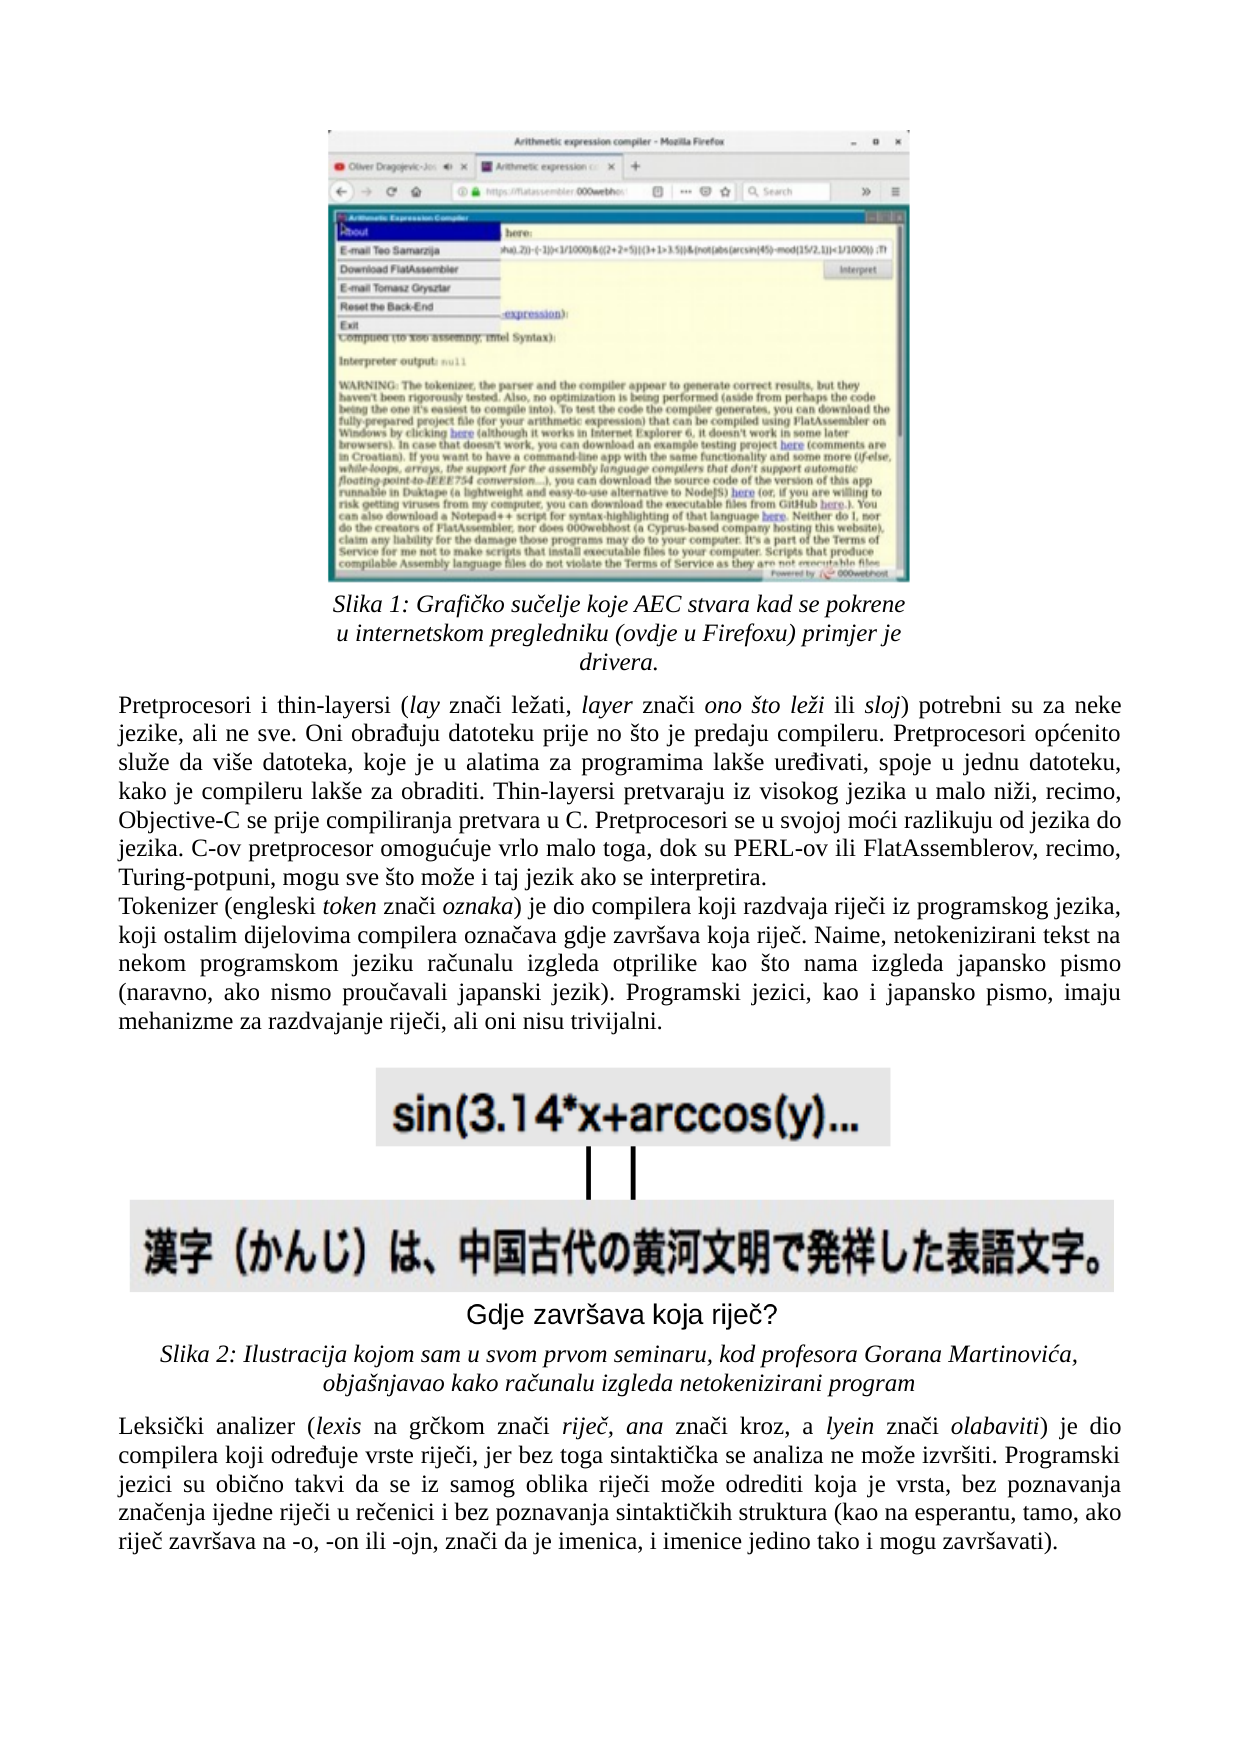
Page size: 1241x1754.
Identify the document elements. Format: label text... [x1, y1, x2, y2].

text Slika 1: Grafičko sučelje koje AEC stvara kad se pokrene u internetskom pregledniku (ovdje u Firefoxu) primjer je drivera. [328, 584, 912, 675]
text Tokenizer (engleski token znači oznaka) je dio compilera koji razdvaja riječi iz programskog jezika, koji ostalim dijelovima compilera označava gdje završava koja riječ. Naime, netokenizirani tekst na nekom programskom jeziku računalu izgleda otprilike kao što nama izgleda japansko pismo (naravno, ako nismo proučavali japanski jezik). Programski jezici, kao i japansko pismo, imaju mehanizme za razdvajanje riječi, ali oni nisu trivijalni. [118, 891, 1122, 1035]
text Pretprocesori i thin-layersi (lay znači ležati, layer znači ono što leži ili sloj) potrebni su za neke jezike, ali ne sve. Oni obrađuju datoteku prije no što je predaju compileru. Pretprocesori općenito služe da više datoteka, koje je u alatima za programima lakše uređivati, spoje u jednu datoteku, kako je compileru lakše za obraditi. Thin-layersi pretvaraju iz visokog jezika u malo niži, recimo, Objective-C se prije compiliranja pretvara u C. Pretprocesori se u svojoj moći razlikuju od jezika do jezika. C-ov pretprocesor omogućuje vrlo malo toga, dok su PERL-ov ili FlatAssemblerov, recimo, Turing-potpuni, mogu sve što može i taj jezik ako se interpretira. [118, 690, 1122, 891]
text Slika 2: Ilustracija kojom sam u svom prvom seminaru, kod profesora Gorana Martinovića, objašnjavao kako računalu izgleda netokenizirani program [118, 1334, 1122, 1397]
picture [118, 1061, 1123, 1334]
picture [327, 130, 913, 584]
text Leksički analizer (lexis na grčkom znači riječ, ana znači kroz, a lyein znači olabaviti) je dio compilera koji određuje vrste riječi, jer bez toga sintaktička se analiza ne može izvršiti. Programski jezici su obično takvi da se iz samog oblika riječi može odrediti koja je vrsta, bez poznavanja značenja ijedne riječi u rečenici i bez poznavanja sintaktičkih struktura (kao na esperantu, tamo, ako riječ završava na -o, -on ili -ojn, znači da je imenica, i imenice jedino tako i mogu završavati). [118, 1411, 1122, 1555]
